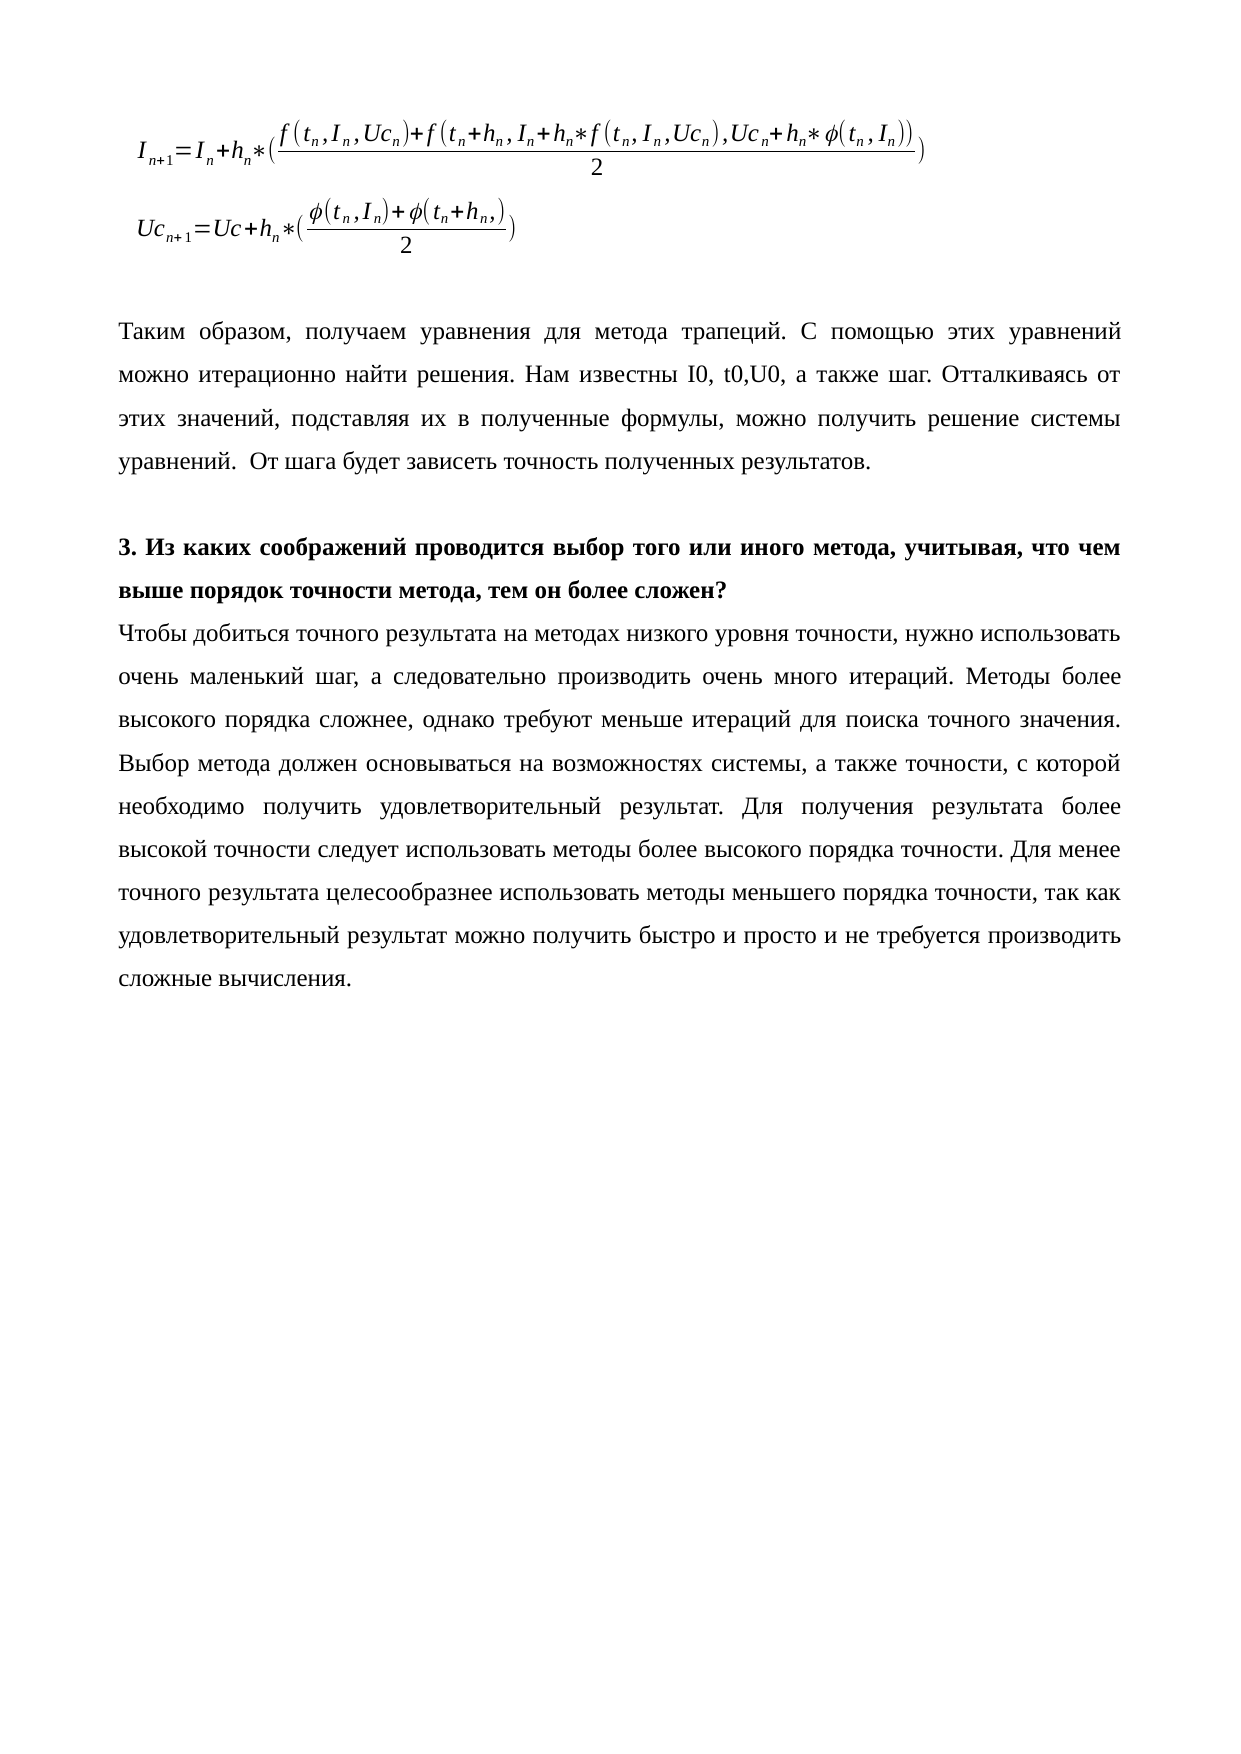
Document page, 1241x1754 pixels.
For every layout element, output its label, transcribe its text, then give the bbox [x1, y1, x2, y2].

text 3. Из каких соображений проводится выбор того или иного метода, учитывая, что чем выше порядок точности метода, тем он более сложен? [118, 532, 1122, 604]
text Чтобы добиться точного результата на методах низкого уровня точности, нужно использовать очень маленький шаг, а следовательно производить очень много итераций. Методы более высокого порядка сложнее, однако требуют меньше итераций для поиска точного значения. Выбор метода должен основываться на возможностях системы, а также точности, с которой необходимо получить удовлетворительный результат. Для получения результата более высокой точности следует использовать методы более высокого порядка точности. Для менее точного результата целесообразнее использовать методы меньшего порядка точности, так как удовлетворительный результат можно получить быстро и просто и не требуется производить сложные вычисления. [118, 618, 1122, 992]
text Таким образом, получаем уравнения для метода трапеций. С помощью этих уравнений можно итерационно найти решения. Нам известны I0, t0,U0, а также шаг. Отталкиваясь от этих значений, подставляя их в полученные формулы, можно получить решение системы уравнений. От шага будет зависеть точность полученных результатов. [118, 316, 1122, 474]
